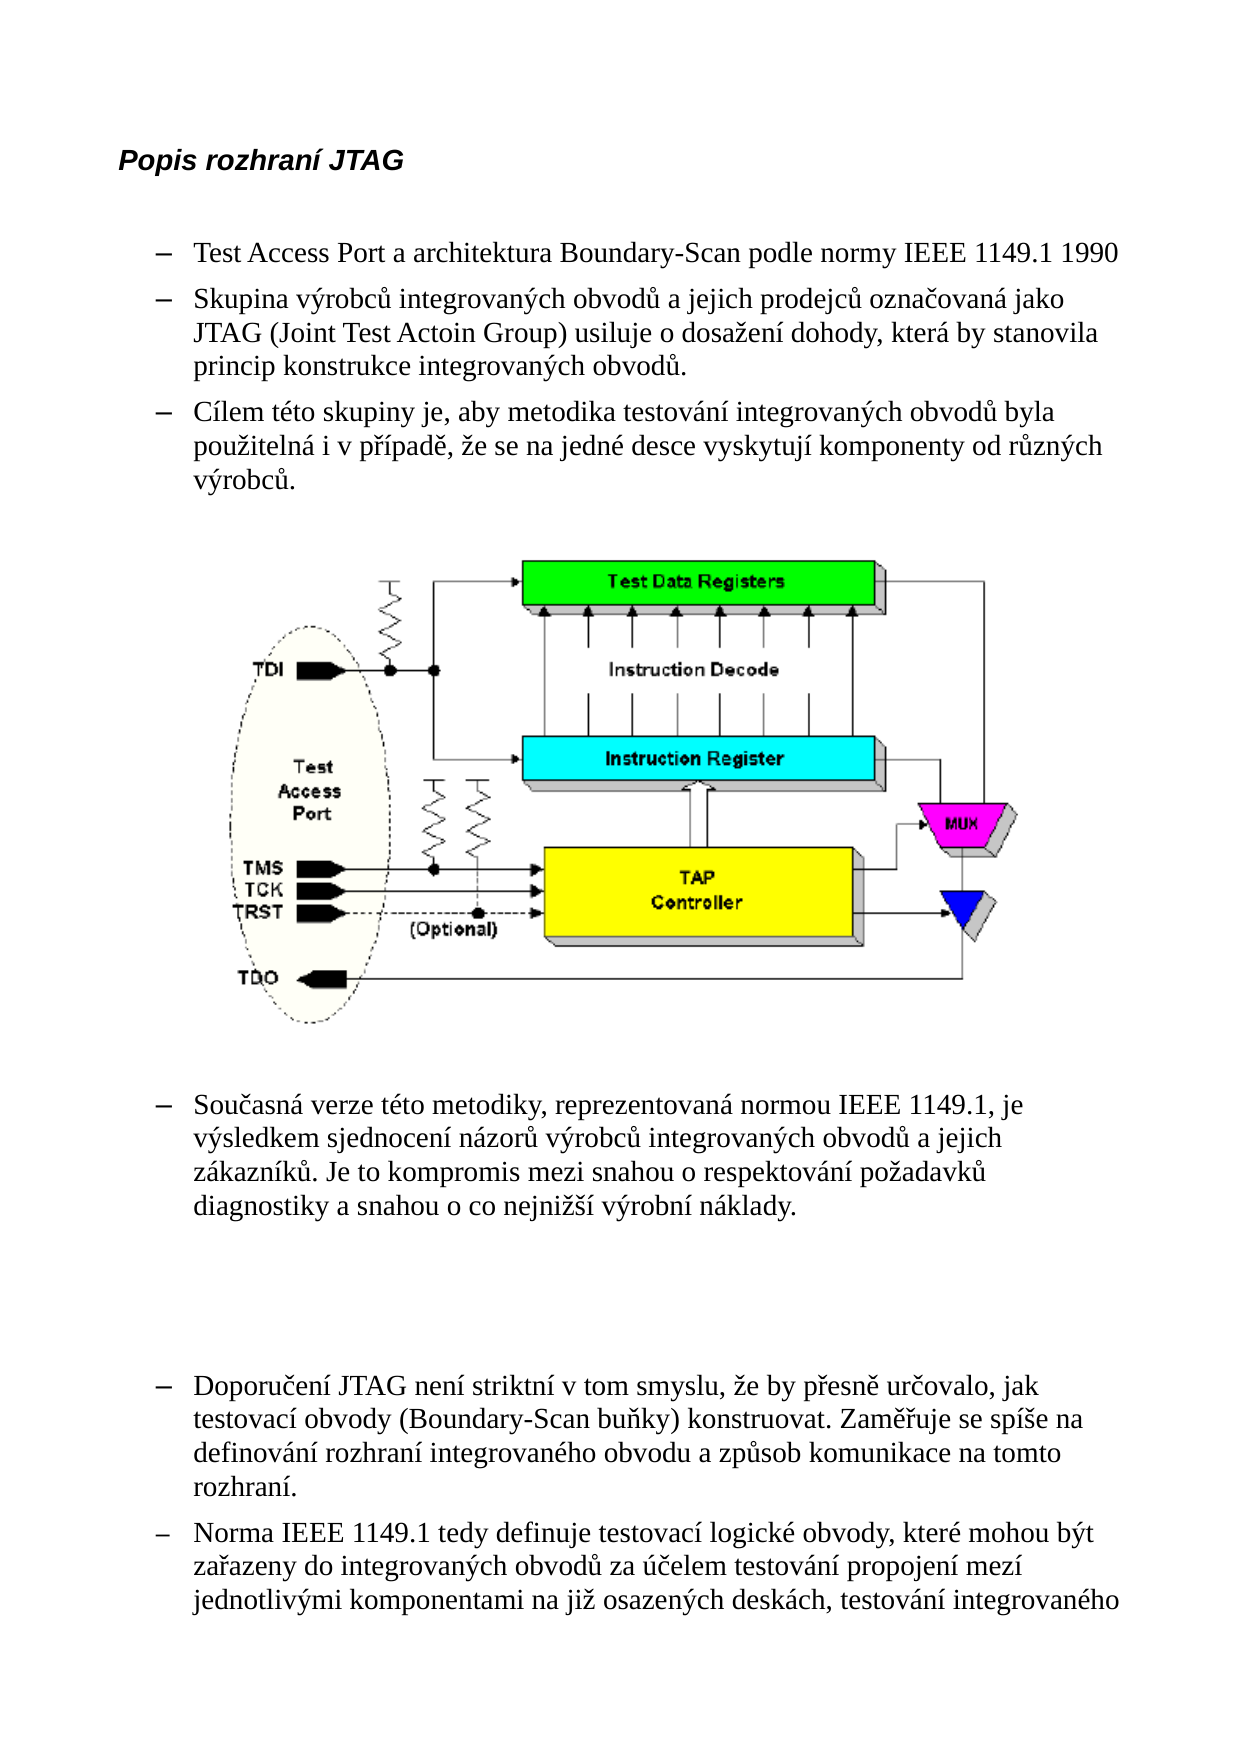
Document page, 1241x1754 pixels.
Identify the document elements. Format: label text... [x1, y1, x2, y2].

picture [186, 548, 1054, 1041]
subtitle Popis rozhraní JTAG [118, 143, 1122, 177]
list Cílem této skupiny je, aby metodika testování integrovaných obvodů byla použitelná i v případě, že se na jedné desce vyskytují komponenty od různých výrobců. [156, 394, 1122, 1074]
list Doporučení JTAG není striktní v tom smyslu, že by přesně určovalo, jak testovací obvody (Boundary-Scan buňky) konstruovat. Zaměřuje se spíše na definování rozhraní integrovaného obvodu a způsob komunikace na tomto rozhraní. [156, 1368, 1122, 1502]
list Test Access Port a architektura Boundary-Scan podle normy IEEE 1149.1 1990 [156, 235, 1122, 269]
list Současná verze této metodiky, reprezentovaná normou IEEE 1149.1, je výsledkem sjednocení názorů výrobců integrovaných obvodů a jejich zákazníků. Je to kompromis mezi snahou o respektování požadavků diagnostiky a snahou o co nejnižší výrobní náklady. [156, 1087, 1122, 1355]
list Norma IEEE 1149.1 tedy definuje testovací logické obvody, které mohou být zařazeny do integrovaných obvodů za účelem testování propojení mezí jednotlivými komponentami na již osazených deskách, testování integrovaného [156, 1515, 1122, 1615]
list Skupina výrobců integrovaných obvodů a jejich prodejců označovaná jako JTAG (Joint Test Actoin Group) usiluje o dosažení dohody, která by stanovila princip konstrukce integrovaných obvodů. [156, 281, 1122, 382]
